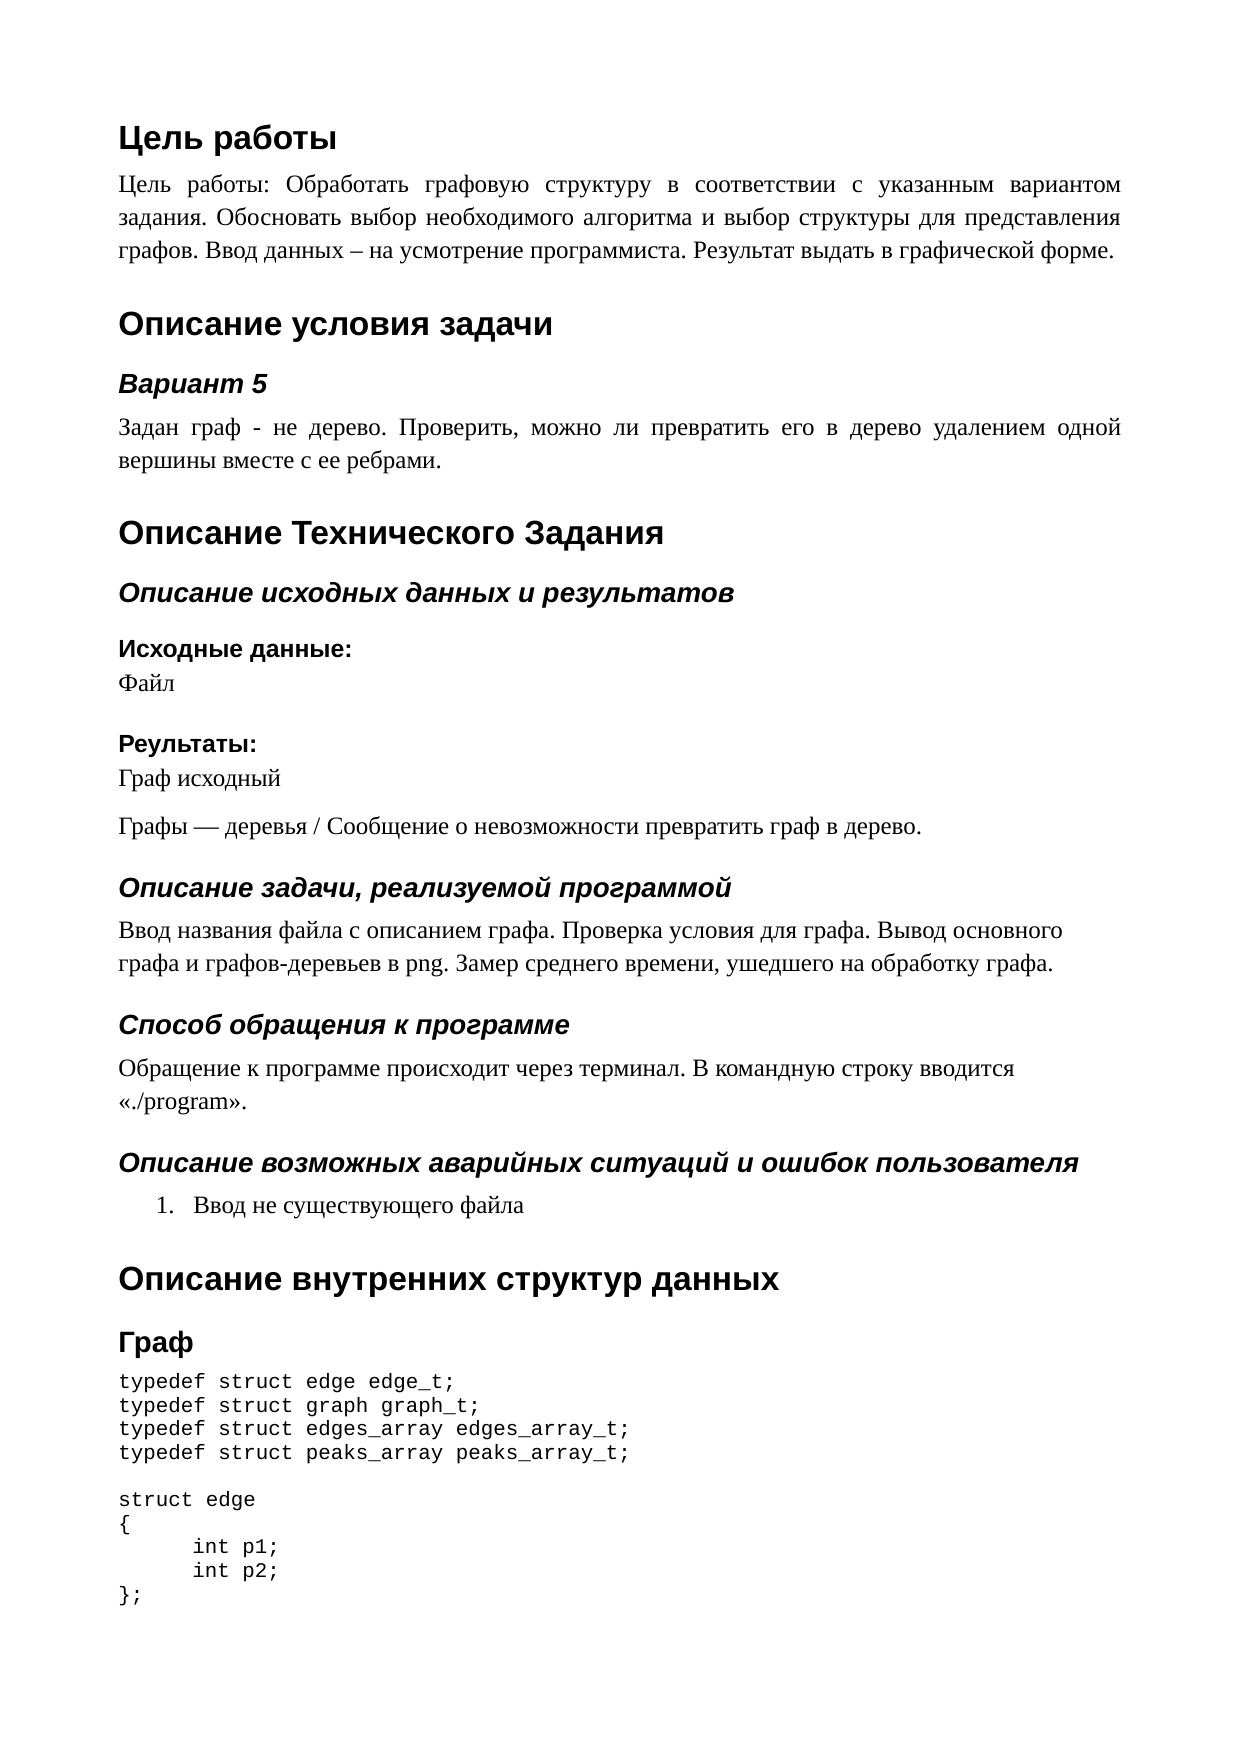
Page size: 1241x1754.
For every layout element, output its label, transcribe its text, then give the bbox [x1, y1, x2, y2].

subtitle Граф [118, 1325, 1122, 1358]
subtitle Описание возможных аварийных ситуаций и ошибок пользователя [118, 1146, 1122, 1178]
subtitle Описание внутренних структур данных [118, 1259, 1122, 1298]
subtitle Описание задачи, реализуемой программой [118, 871, 1122, 903]
subtitle Описание исходных данных и результатов [118, 577, 1122, 609]
text Граф исходный [118, 763, 1122, 792]
subtitle Описание условия задачи [118, 304, 1122, 342]
text typedef struct edge edge_t; [118, 1371, 1122, 1394]
text int p1; [118, 1536, 1122, 1560]
text }; [118, 1584, 1122, 1607]
subtitle Вариант 5 [118, 367, 1122, 399]
text Цель работы: Обработать графовую структуру в соответствии с указанным вариантом задания. Обосновать выбор необходимого алгоритма и выбор структуры для представления графов. Ввод данных – на усмотрение программиста. Результат выдать в графической форме. [118, 169, 1122, 264]
text Файл [118, 668, 1122, 697]
text Графы — деревья / Сообщение о невозможности превратить граф в дерево. [118, 811, 1122, 840]
text Ввод названия файла с описанием графа. Проверка условия для графа. Вывод основного графа и графов-деревьев в png. Замер среднего времени, ушедшего на обработку графа. [118, 916, 1122, 977]
text typedef struct peaks_array peaks_array_t; [118, 1442, 1122, 1466]
text typedef struct edges_array edges_array_t; [118, 1418, 1122, 1442]
text typedef struct graph graph_t; [118, 1394, 1122, 1418]
text { [118, 1513, 1122, 1536]
text Обращение к программе происходит через терминал. В командную строку вводится «./program». [118, 1053, 1122, 1115]
text struct edge [118, 1489, 1122, 1513]
list Ввод не существующего файла [156, 1191, 1122, 1219]
text Задан граф - не дерево. Проверить, можно ли превратить его в дерево удалением одной вершины вместе с ее ребрами. [118, 412, 1122, 473]
subtitle Цель работы [118, 118, 1122, 157]
subtitle Описание Технического Задания [118, 513, 1122, 552]
text int p2; [118, 1560, 1122, 1584]
subtitle Реультаты: [118, 729, 1122, 757]
subtitle Исходные данные: [118, 634, 1122, 662]
subtitle Способ обращения к программе [118, 1009, 1122, 1041]
